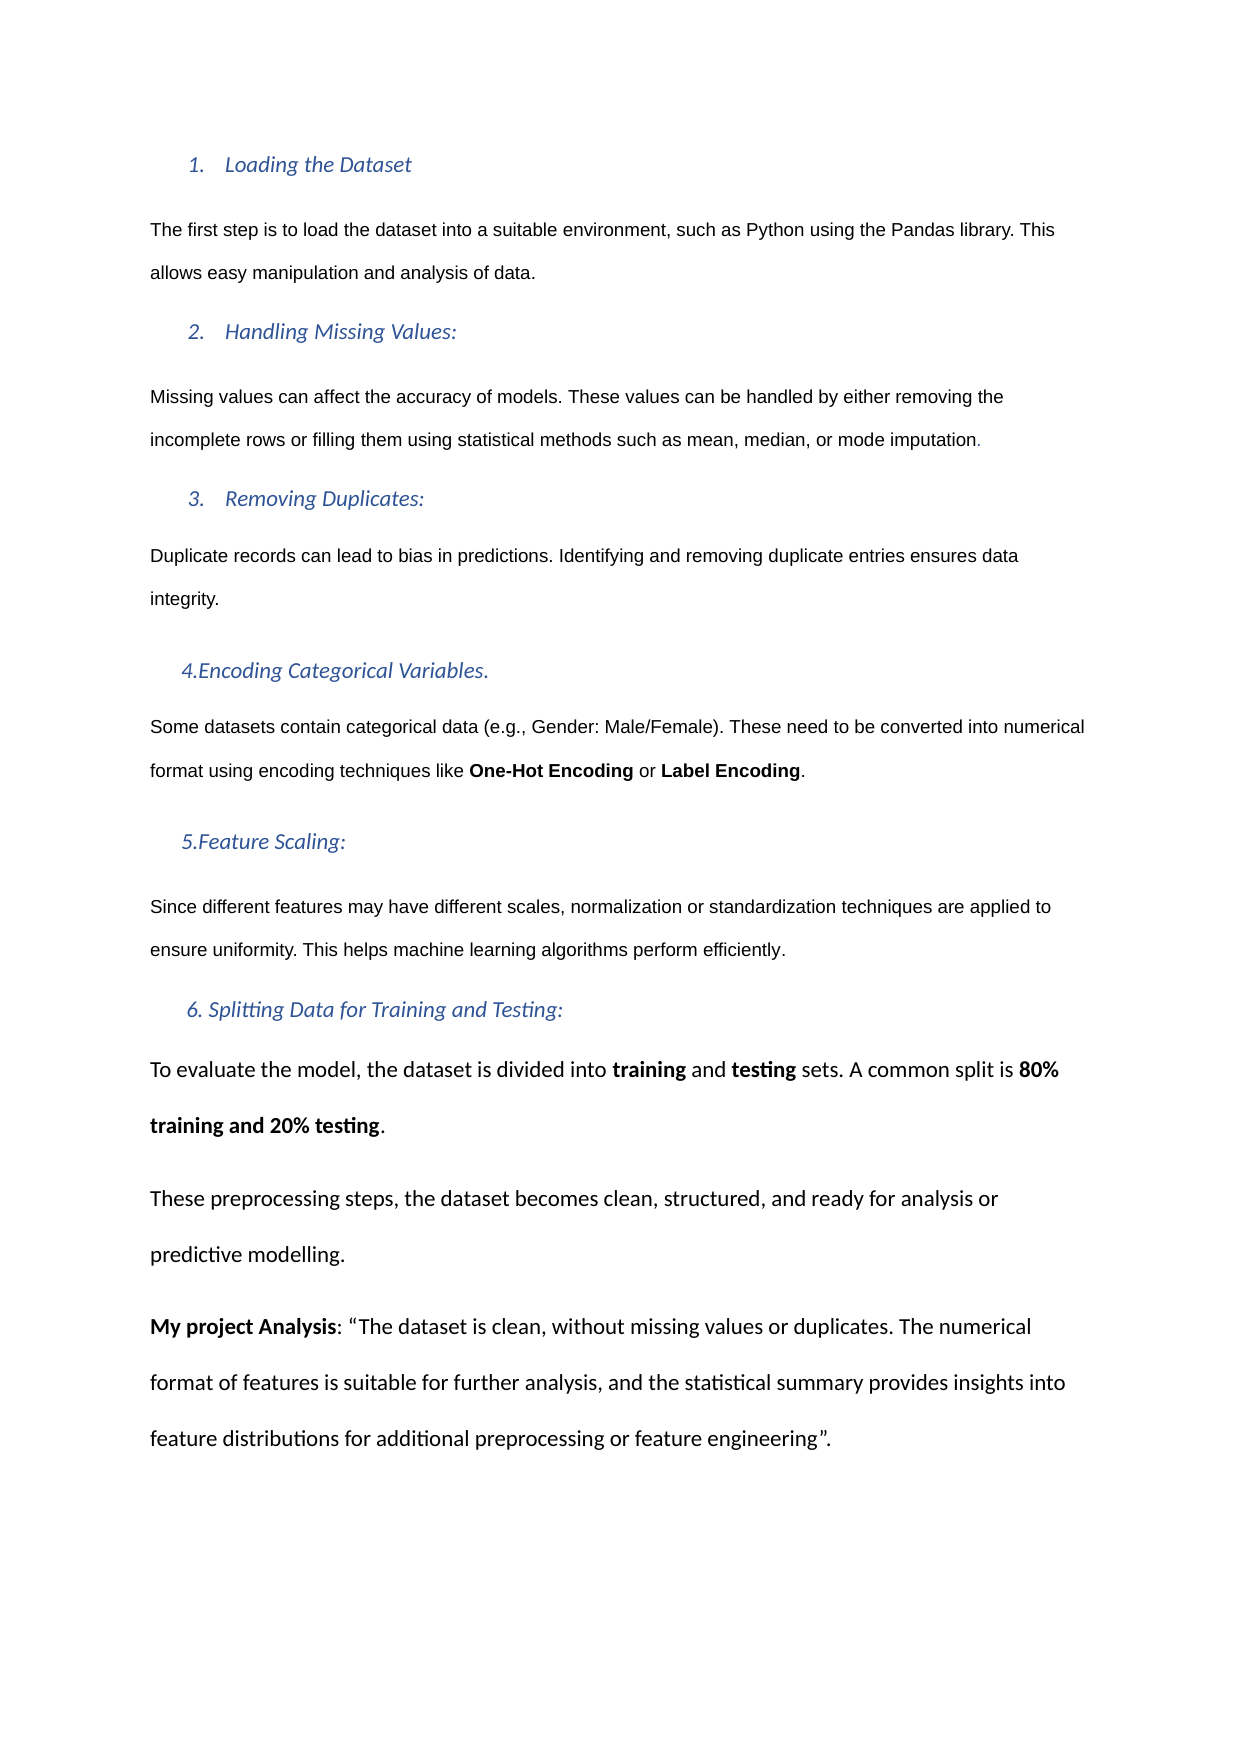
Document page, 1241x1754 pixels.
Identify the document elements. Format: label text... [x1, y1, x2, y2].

subtitle Since different features may have different scales, normalization or standardization techniques are applied to ensure uniformity. This helps machine learning algorithms perform efficiently. [150, 896, 1090, 961]
subtitle Removing Duplicates: [187, 484, 1090, 513]
subtitle Missing values can affect the accuracy of models. These values can be handled by either removing the incomplete rows or filling them using statistical methods such as mean, median, or mode imputation. [150, 386, 1090, 451]
text Some datasets contain categorical data (e.g., Gender: Male/Female). These need to be converted into numerical format using encoding techniques like One-Hot Encoding or Label Encoding. [150, 716, 1090, 781]
subtitle 5.Feature Scaling: [150, 827, 1090, 856]
text My project Analysis: “The dataset is clean, without missing values or duplicates. The numerical format of features is suitable for further analysis, and the statistical summary provides insights into feature distributions for additional preprocessing or feature engineering”. [150, 1312, 1090, 1453]
subtitle 6. Splitting Data for Training and Testing: [150, 995, 1090, 1023]
subtitle The first step is to load the dataset into a suitable environment, such as Python using the Pandas library. This allows easy manipulation and analysis of data. [150, 218, 1090, 283]
text To evaluate the model, the dataset is divided into training and testing sets. A common split is 80% training and 20% testing. [150, 1055, 1090, 1139]
text Duplicate records can lead to bias in predictions. Identifying and removing duplicate entries ensures data integrity. [150, 545, 1090, 609]
subtitle 4.Encoding Categorical Variables. [150, 656, 1090, 684]
subtitle Loading the Dataset [187, 150, 1090, 178]
subtitle Handling Missing Values: [187, 317, 1090, 345]
text These preprocessing steps, the dataset becomes clean, structured, and ready for analysis or predictive modelling. [150, 1184, 1090, 1268]
